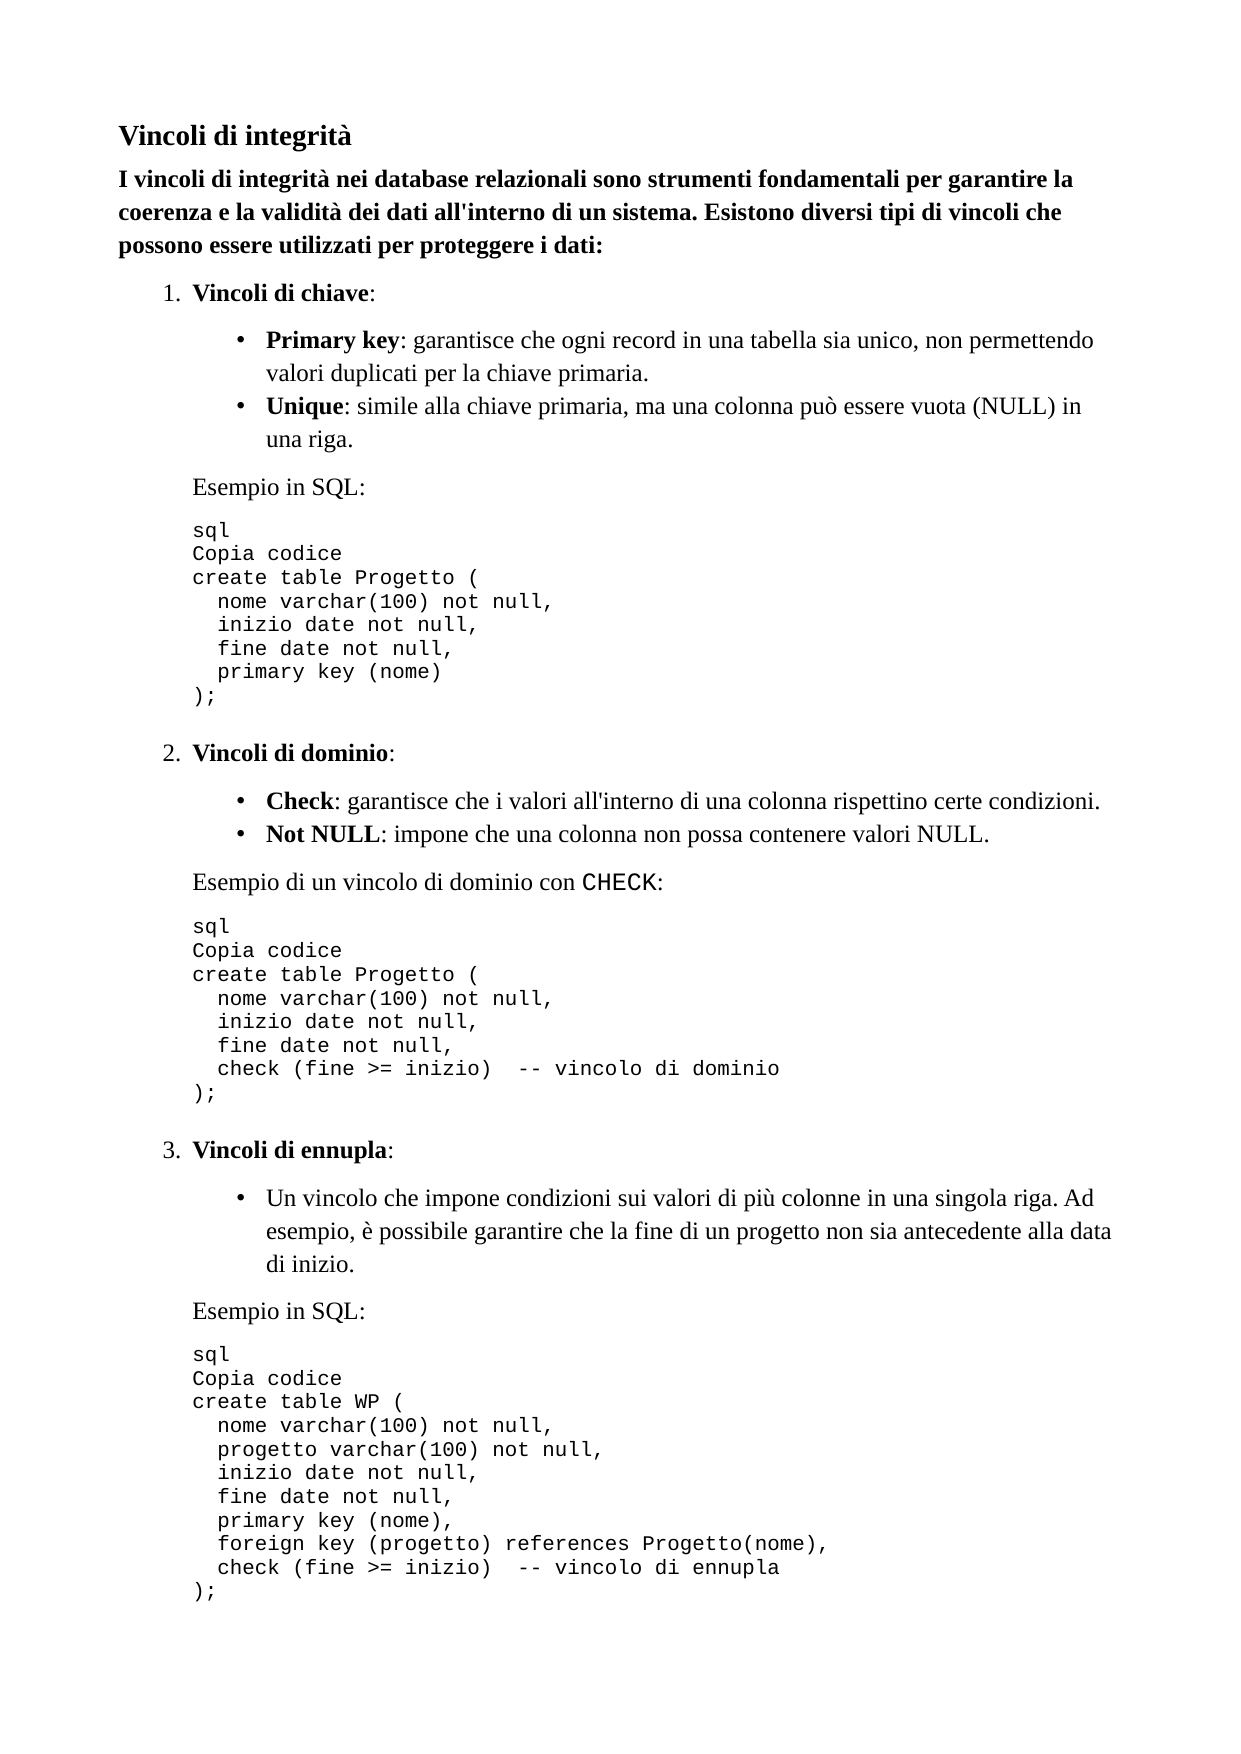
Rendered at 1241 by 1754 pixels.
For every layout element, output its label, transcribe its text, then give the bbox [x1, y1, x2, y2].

list ); [162, 1082, 1122, 1106]
list nome varchar(100) not null, [162, 1415, 1122, 1439]
list Esempio in SQL: [162, 1296, 1122, 1325]
list create table Progetto ( [162, 964, 1122, 987]
list Copia codice [162, 543, 1122, 567]
list inizio date not null, [162, 614, 1122, 638]
list sql [162, 520, 1122, 543]
list foreign key (progetto) references Progetto(nome), [162, 1533, 1122, 1557]
list Copia codice [162, 1368, 1122, 1391]
list Esempio di un vincolo di dominio con CHECK: [162, 867, 1122, 897]
list fine date not null, [162, 1486, 1122, 1509]
list Unique: simile alla chiave primaria, ma una colonna può essere vuota (NULL) in una riga. [236, 391, 1122, 453]
list Vincoli di chiave: [162, 278, 1122, 307]
list primary key (nome) [162, 662, 1122, 685]
subtitle Vincoli di integrità [118, 118, 1122, 152]
list Not NULL: impone che una colonna non possa contenere valori NULL. [236, 819, 1122, 848]
list Un vincolo che impone condizioni sui valori di più colonne in una singola riga. Ad esempio, è possibile garantire che la fine di un progetto non sia antecedente alla data di inizio. [236, 1183, 1122, 1278]
list primary key (nome), [162, 1509, 1122, 1533]
list inizio date not null, [162, 1011, 1122, 1035]
list Esempio in SQL: [162, 472, 1122, 501]
list Vincoli di dominio: [162, 738, 1122, 767]
list Copia codice [162, 940, 1122, 964]
list inizio date not null, [162, 1462, 1122, 1486]
list Primary key: garantisce che ogni record in una tabella sia unico, non permettendo valori duplicati per la chiave primaria. [236, 325, 1122, 387]
list fine date not null, [162, 1035, 1122, 1058]
list progetto varchar(100) not null, [162, 1439, 1122, 1462]
list Vincoli di ennupla: [162, 1135, 1122, 1164]
text I vincoli di integrità nei database relazionali sono strumenti fondamentali per garantire la coerenza e la validità dei dati all'interno di un sistema. Esistono diversi tipi di vincoli che possono essere utilizzati per proteggere i dati: [118, 164, 1122, 259]
list sql [162, 1344, 1122, 1368]
list fine date not null, [162, 638, 1122, 662]
list create table Progetto ( [162, 567, 1122, 591]
list ); [162, 685, 1122, 709]
list check (fine >= inizio) -- vincolo di dominio [162, 1058, 1122, 1082]
list Check: garantisce che i valori all'interno di una colonna rispettino certe condizioni. [236, 786, 1122, 815]
list ); [162, 1581, 1122, 1604]
list nome varchar(100) not null, [162, 987, 1122, 1011]
list check (fine >= inizio) -- vincolo di ennupla [162, 1557, 1122, 1581]
list create table WP ( [162, 1391, 1122, 1415]
list nome varchar(100) not null, [162, 591, 1122, 614]
list sql [162, 917, 1122, 940]
